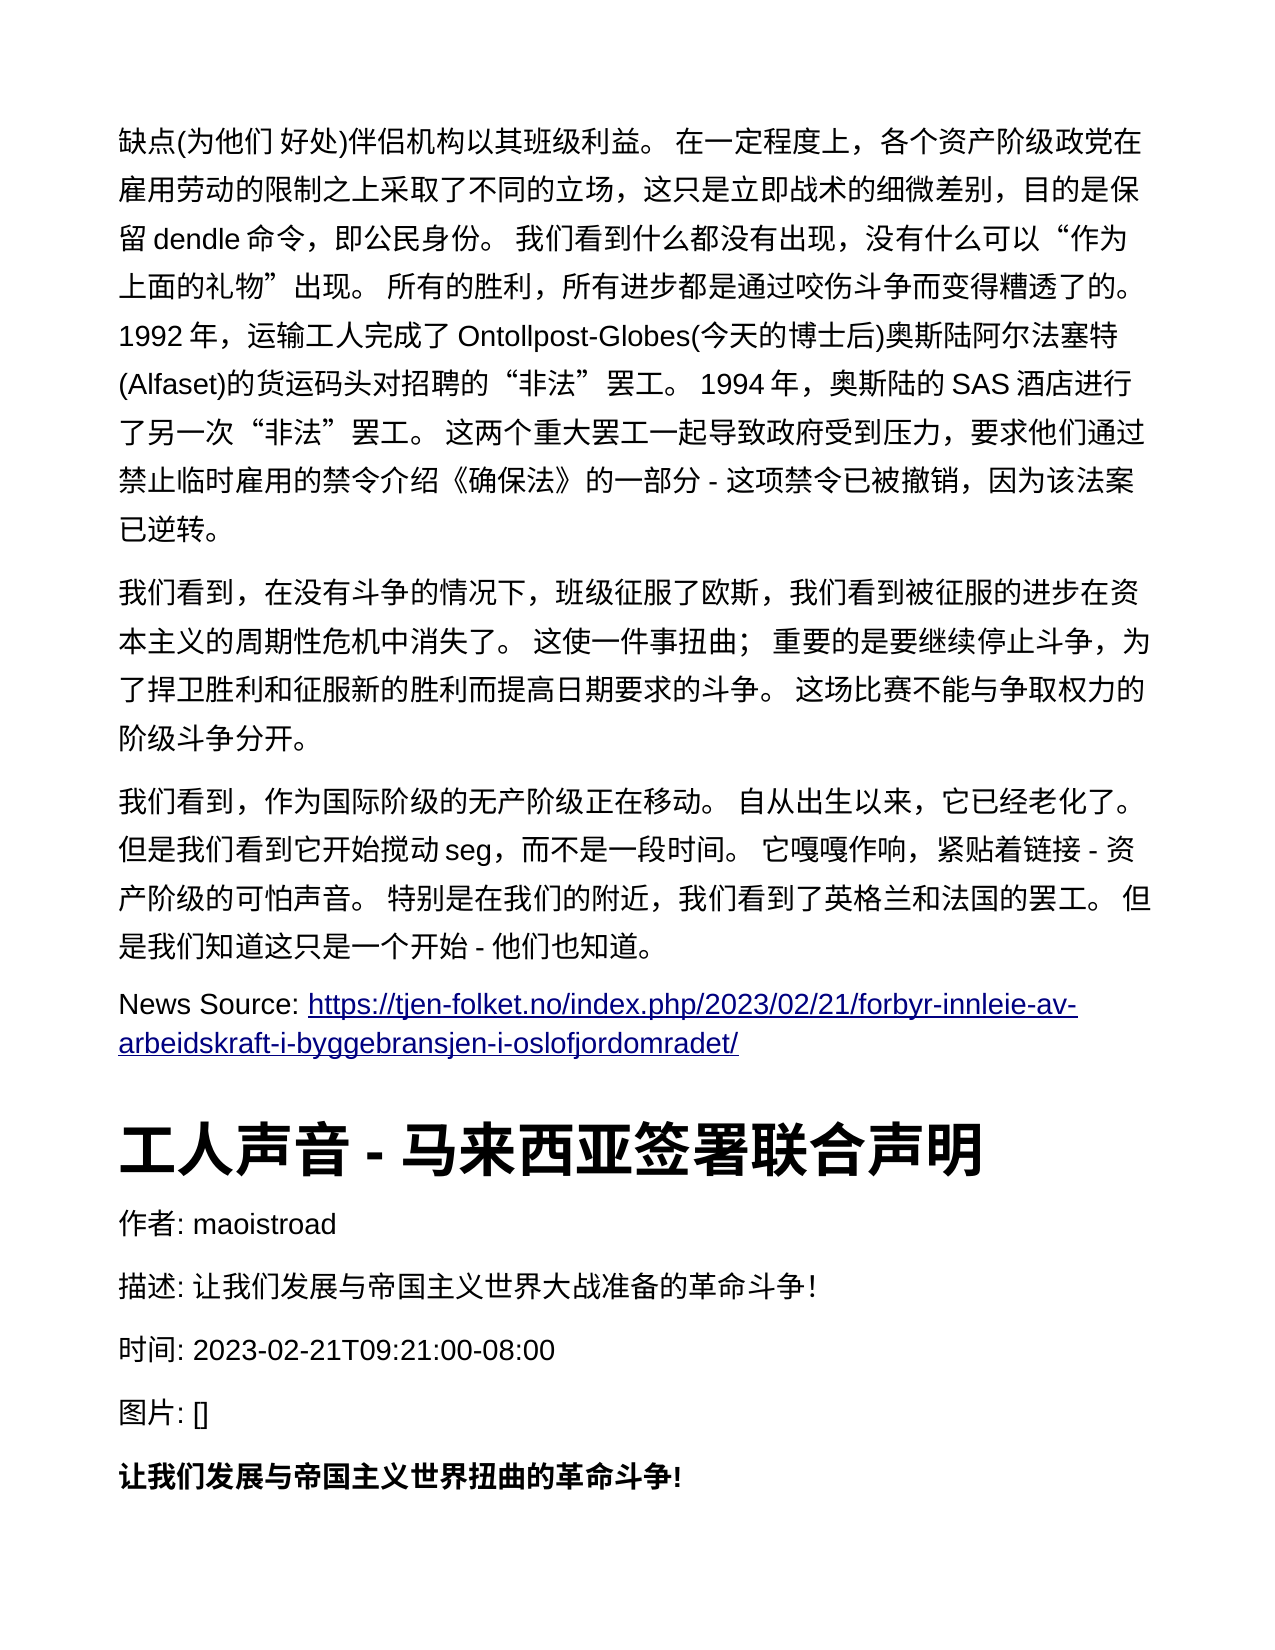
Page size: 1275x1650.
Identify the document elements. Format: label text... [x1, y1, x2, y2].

text 作者: maoistroad [118, 1201, 1157, 1243]
text 让我们发展与帝国主义世界扭曲的革命斗争! [118, 1453, 1157, 1496]
text 描述: 让我们发展与帝国主义世界大战准备的革命斗争！ [118, 1264, 1157, 1306]
text 图片: [] [118, 1390, 1157, 1432]
subtitle 工人声音 - 马来西亚签署联合声明 [118, 1104, 1157, 1188]
text 时间: 2023-02-21T09:21:00-08:00 [118, 1327, 1157, 1369]
text 我们看到，作为国际阶级的无产阶级正在移动。 自从出生以来，它已经老化了。 但是我们看到它开始搅动seg，而不是一段时间。 它嘎嘎作响，紧贴着链接 - 资产阶级的可怕声音。 特别是在我们的附近，我们看到了英格兰和法国的罢工。 但是我们知道这只是一个开始 - 他们也知道。 [118, 778, 1157, 966]
text 我们看到，在没有斗争的情况下，班级征服了欧斯，我们看到被征服的进步在资本主义的周期性危机中消失了。 这使一件事扭曲； 重要的是要继续停止斗争，为了捍卫胜利和征服新的胜利而提高日期要求的斗争。 这场比赛不能与争取权力的阶级斗争分开。 [118, 569, 1157, 757]
text News Source: https://tjen-folket.no/index.php/2023/02/21/forbyr-innleie-av-arbeidskraft-i-byggebransjen-i-oslofjordomradet/ [118, 987, 1157, 1059]
text 缺点(为他们 好处)伴侣机构以其班级利益。 在一定程度上，各个资产阶级政党在雇用劳动的限制之上采取了不同的立场，这只是立即战术的细微差别，目的是保留dendle命令，即公民身份。 我们看到什么都没有出现，没有什么可以“作为上面的礼物”出现。 所有的胜利，所有进步都是通过咬伤斗争而变得糟透了的。 1992年，运输工人完成了Ontollpost-Globes(今天的博士后)奥斯陆阿尔法塞特(Alfaset)的货运码头对招聘的“非法”罢工。 1994年，奥斯陆的SAS酒店进行了另一次“非法”罢工。 这两个重大罢工一起导致政府受到压力，要求他们通过禁止临时雇用的禁令介绍《确保法》的一部分 - 这项禁令已被撤销，因为该法案已逆转。 [118, 118, 1157, 549]
